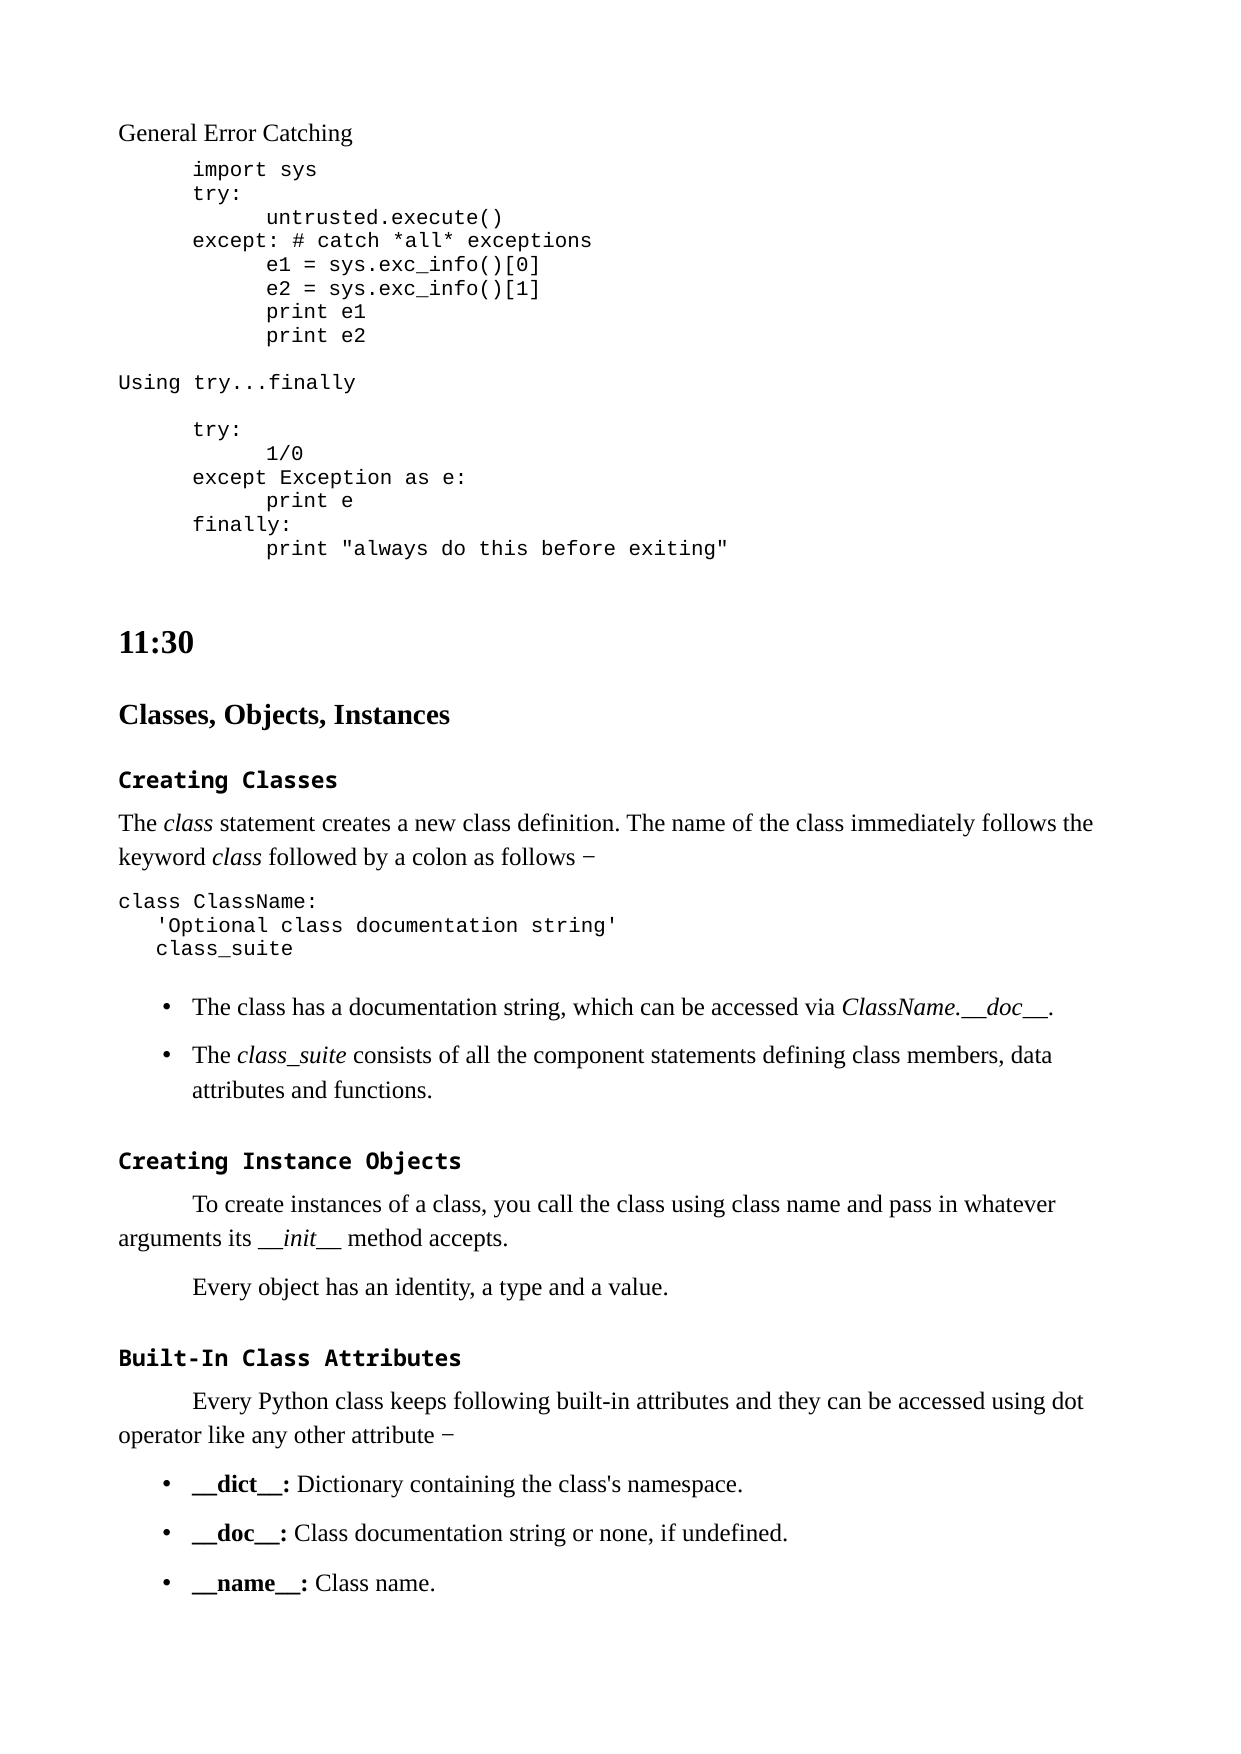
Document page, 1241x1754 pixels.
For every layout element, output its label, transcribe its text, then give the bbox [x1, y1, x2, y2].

text e1 = sys.exc_info()[0] [118, 254, 1122, 278]
text The class statement creates a new class definition. The name of the class immediately follows the keyword class followed by a colon as follows − [118, 808, 1122, 871]
text To create instances of a class, you call the class using class name and pass in whatever arguments its __init__ method accepts. [118, 1189, 1122, 1252]
text try: [118, 419, 1122, 443]
text 'Optional class documentation string' [118, 915, 1122, 938]
text print e2 [118, 325, 1122, 348]
text print e1 [118, 301, 1122, 325]
text except Exception as e: [118, 467, 1122, 490]
subtitle Creating Classes [118, 764, 1122, 795]
text try: [118, 183, 1122, 207]
text class ClassName: [118, 891, 1122, 915]
subtitle General Error Catching [118, 118, 1122, 147]
text print e [118, 490, 1122, 514]
subtitle Classes, Objects, Instances [118, 697, 1122, 731]
list __dict__: Dictionary containing the class's namespace. [162, 1469, 1122, 1498]
text import sys [118, 159, 1122, 183]
list The class has a documentation string, which can be accessed via ClassName.__doc__. [162, 992, 1122, 1020]
list The class_suite consists of all the component statements defining class members, data attributes and functions. [162, 1041, 1122, 1104]
subtitle Built-In Class Attributes [118, 1342, 1122, 1373]
text untrusted.execute() [118, 207, 1122, 230]
text Every object has an identity, a type and a value. [118, 1272, 1122, 1301]
text Using try...finally [118, 372, 1122, 396]
text print "always do this before exiting" [118, 538, 1122, 561]
list __doc__: Class documentation string or none, if undefined. [162, 1518, 1122, 1547]
text except: # catch *all* exceptions [118, 230, 1122, 254]
text Every Python class keeps following built-in attributes and they can be accessed using dot operator like any other attribute − [118, 1386, 1122, 1449]
text finally: [118, 514, 1122, 538]
text e2 = sys.exc_info()[1] [118, 278, 1122, 301]
text class_suite [118, 938, 1122, 962]
list __name__: Class name. [162, 1568, 1122, 1596]
subtitle Creating Instance Objects [118, 1145, 1122, 1176]
text 1/0 [118, 443, 1122, 467]
text 11:30 [118, 622, 1122, 660]
